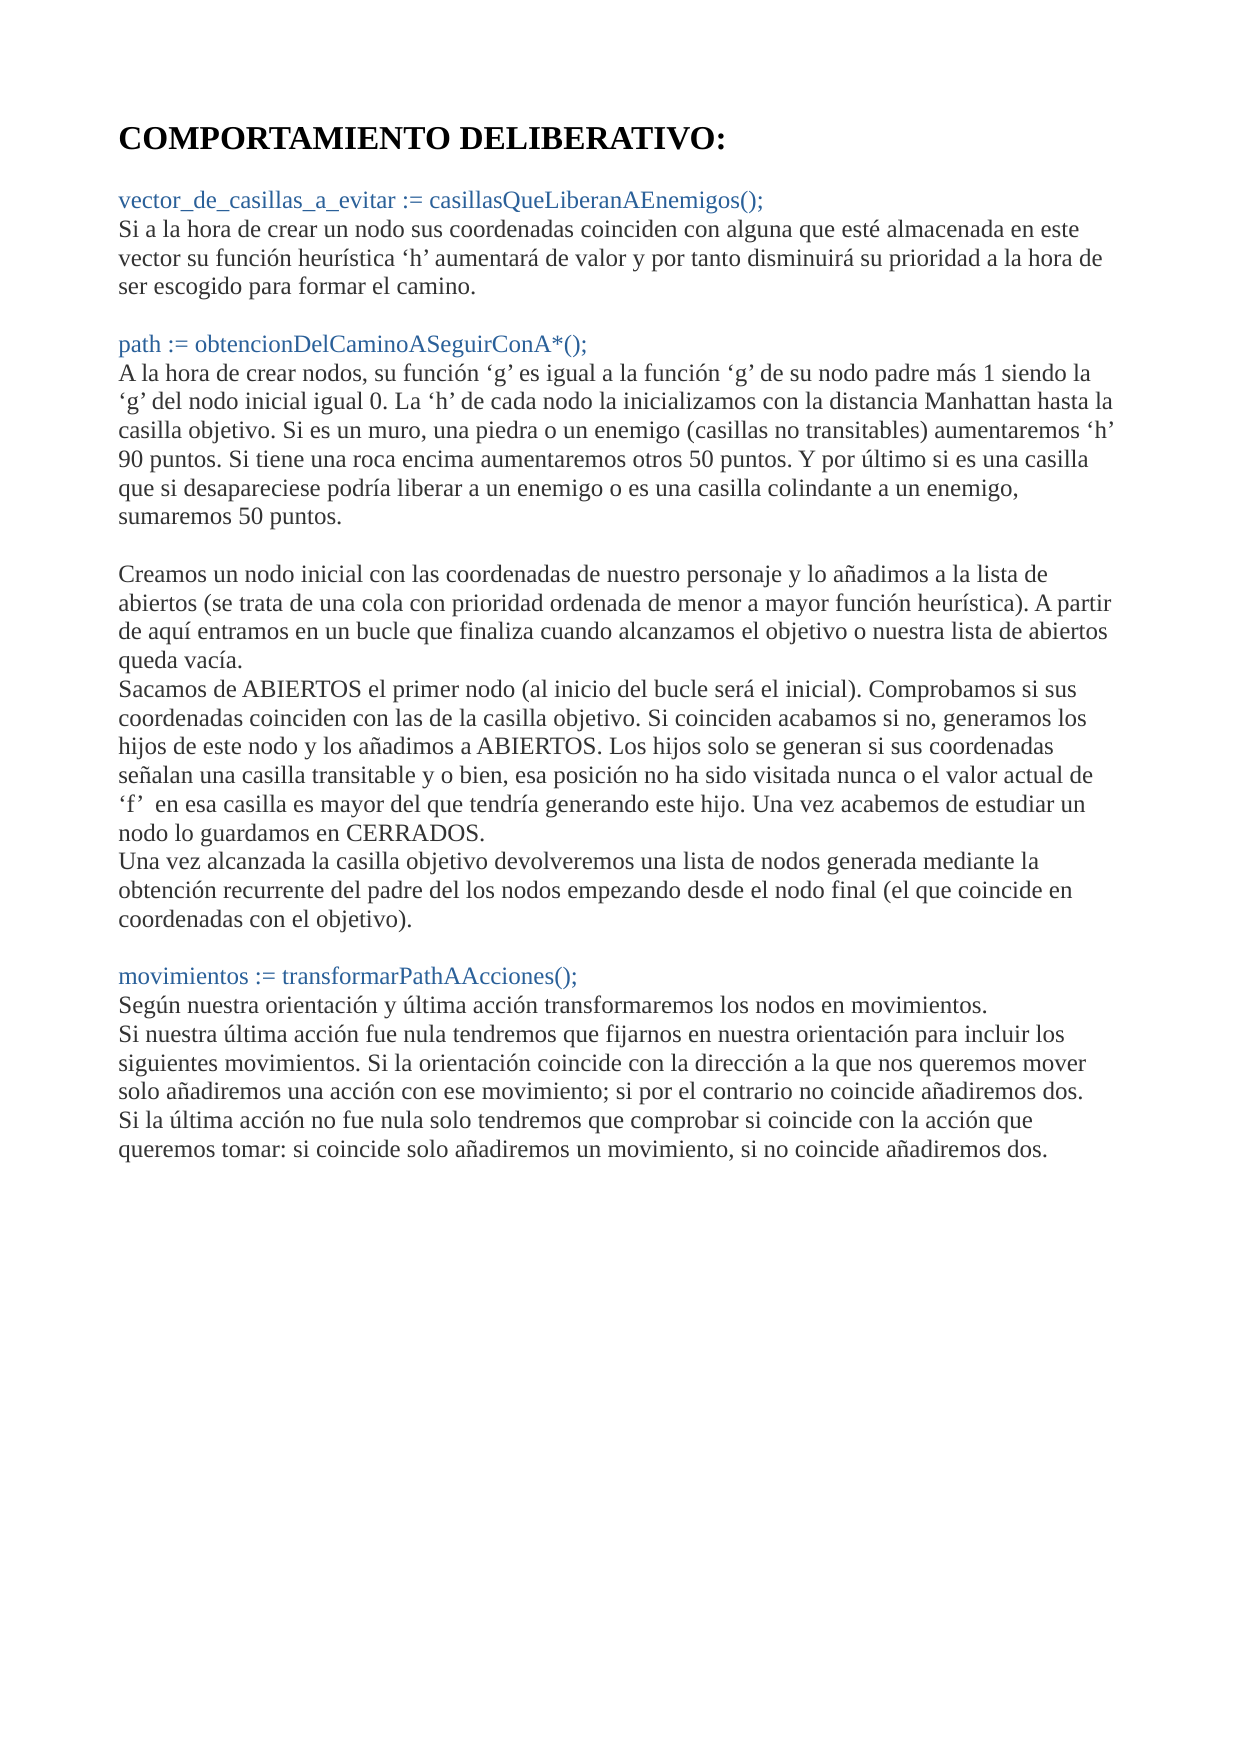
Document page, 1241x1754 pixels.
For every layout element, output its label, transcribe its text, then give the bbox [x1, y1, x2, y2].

text vector_de_casillas_a_evitar := casillasQueLiberanAEnemigos(); [118, 185, 1122, 214]
text Creamos un nodo inicial con las coordenadas de nuestro personaje y lo añadimos a la lista de abiertos (se trata de una cola con prioridad ordenada de menor a mayor función heurística). A partir de aquí entramos en un bucle que finaliza cuando alcanzamos el objetivo o nuestra lista de abiertos queda vacía. [118, 559, 1122, 674]
text COMPORTAMIENTO DELIBERATIVO: [118, 118, 1122, 156]
text A la hora de crear nodos, su función ‘g’ es igual a la función ‘g’ de su nodo padre más 1 siendo la ‘g’ del nodo inicial igual 0. La ‘h’ de cada nodo la inicializamos con la distancia Manhattan hasta la casilla objetivo. Si es un muro, una piedra o un enemigo (casillas no transitables) aumentaremos ‘h’ 90 puntos. Si tiene una roca encima aumentaremos otros 50 puntos. Y por último si es una casilla que si desapareciese podría liberar a un enemigo o es una casilla colindante a un enemigo, sumaremos 50 puntos. [118, 358, 1122, 530]
text Según nuestra orientación y última acción transformaremos los nodos en movimientos. [118, 990, 1122, 1019]
text Si la última acción no fue nula solo tendremos que comprobar si coincide con la acción que queremos tomar: si coincide solo añadiremos un movimiento, si no coincide añadiremos dos. [118, 1105, 1122, 1163]
text movimientos := transformarPathAAcciones(); [118, 961, 1122, 990]
text path := obtencionDelCaminoASeguirConA*(); [118, 329, 1122, 358]
text Sacamos de ABIERTOS el primer nodo (al inicio del bucle será el inicial). Comprobamos si sus coordenadas coinciden con las de la casilla objetivo. Si coinciden acabamos si no, generamos los hijos de este nodo y los añadimos a ABIERTOS. Los hijos solo se generan si sus coordenadas señalan una casilla transitable y o bien, esa posición no ha sido visitada nunca o el valor actual de ‘f’ en esa casilla es mayor del que tendría generando este hijo. Una vez acabemos de estudiar un nodo lo guardamos en CERRADOS. [118, 674, 1122, 846]
text Si a la hora de crear un nodo sus coordenadas coinciden con alguna que esté almacenada en este vector su función heurística ‘h’ aumentará de valor y por tanto disminuirá su prioridad a la hora de ser escogido para formar el camino. [118, 214, 1122, 300]
text Una vez alcanzada la casilla objetivo devolveremos una lista de nodos generada mediante la obtención recurrente del padre del los nodos empezando desde el nodo final (el que coincide en coordenadas con el objetivo). [118, 846, 1122, 933]
text Si nuestra última acción fue nula tendremos que fijarnos en nuestra orientación para incluir los siguientes movimientos. Si la orientación coincide con la dirección a la que nos queremos mover solo añadiremos una acción con ese movimiento; si por el contrario no coincide añadiremos dos. [118, 1019, 1122, 1105]
